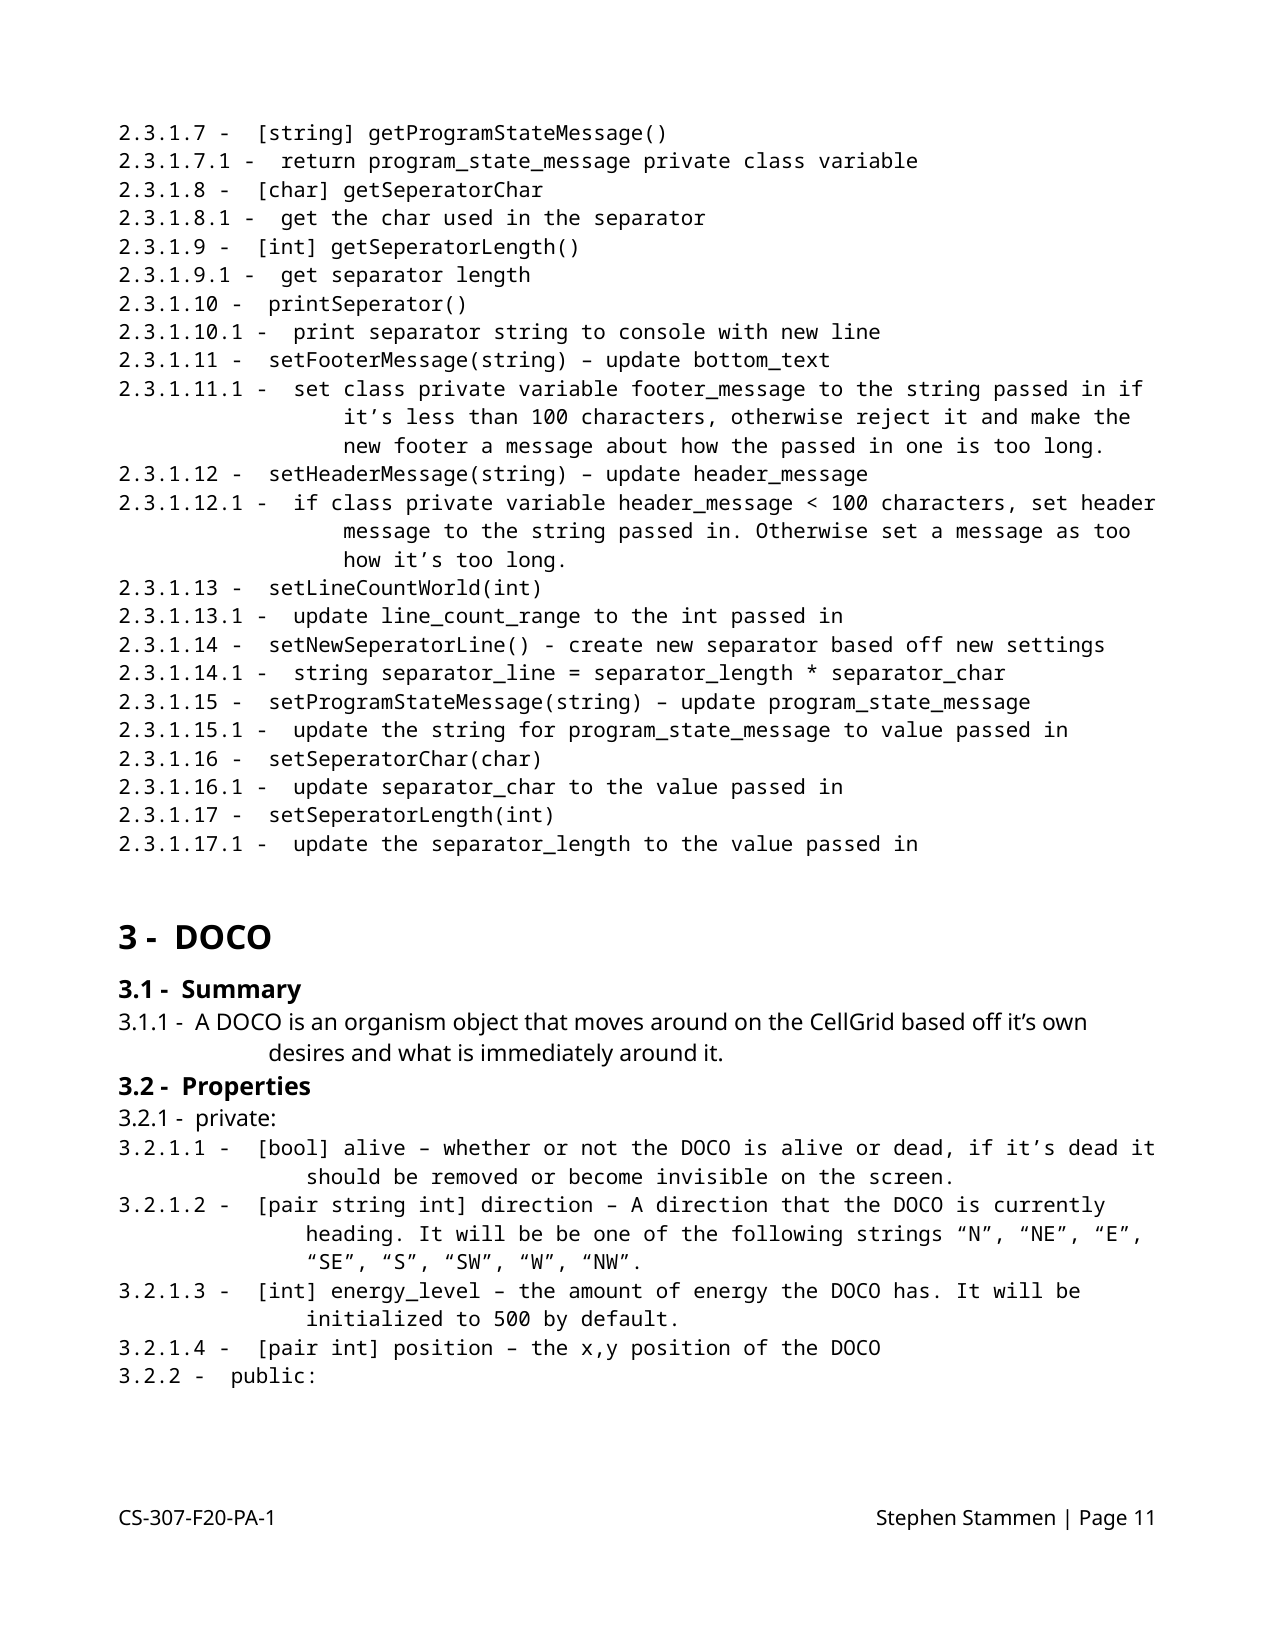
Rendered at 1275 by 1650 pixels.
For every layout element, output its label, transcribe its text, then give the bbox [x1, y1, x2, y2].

list update the separator_length to the value passed in [118, 829, 1157, 857]
list [pair string int] direction – A direction that the DOCO is currently heading. It will be be one of the following strings “N”, “NE”, “E”, “SE”, “S”, “SW”, “W”, “NW”. [118, 1190, 1157, 1276]
list get the char used in the separator [118, 203, 1157, 232]
list [int] getSeperatorLength() [118, 232, 1157, 260]
list setNewSeperatorLine() - create new separator based off new settings [118, 630, 1157, 658]
list setSeperatorLength(int) [118, 801, 1157, 829]
list string separator_line = separator_length * separator_char [118, 658, 1157, 687]
list print separator string to console with new line [118, 317, 1157, 346]
list A DOCO is an organism object that moves around on the CellGrid based off it’s own desires and what is immediately around it. [118, 1006, 1157, 1068]
list get separator length [118, 260, 1157, 289]
subtitle DOCO [118, 914, 1157, 959]
list [bool] alive – whether or not the DOCO is alive or dead, if it’s dead it should be removed or become invisible on the screen. [118, 1133, 1157, 1190]
list setSeperatorChar(char) [118, 744, 1157, 772]
list private: [118, 1102, 1157, 1133]
list setProgramStateMessage(string) – update program_state_message [118, 687, 1157, 715]
list setHeaderMessage(string) – update header_message [118, 459, 1157, 488]
list [string] getProgramStateMessage() [118, 118, 1157, 147]
list Properties [118, 1068, 1157, 1102]
list public: [118, 1361, 1157, 1389]
list Summary [118, 972, 1157, 1006]
list if class private variable header_message < 100 characters, set header message to the string passed in. Otherwise set a message as too how it’s too long. [118, 488, 1157, 573]
list update separator_char to the value passed in [118, 772, 1157, 801]
list set class private variable footer_message to the string passed in if it’s less than 100 characters, otherwise reject it and make the new footer a message about how the passed in one is too long. [118, 374, 1157, 459]
list update line_count_range to the int passed in [118, 602, 1157, 630]
list [int] energy_level – the amount of energy the DOCO has. It will be initialized to 500 by default. [118, 1276, 1157, 1333]
list printSeperator() [118, 289, 1157, 317]
list setFooterMessage(string) – update bottom_text [118, 346, 1157, 374]
list return program_state_message private class variable [118, 147, 1157, 175]
list setLineCountWorld(int) [118, 573, 1157, 602]
list [pair int] position – the x,y position of the DOCO [118, 1333, 1157, 1361]
list [char] getSeperatorChar [118, 175, 1157, 203]
list update the string for program_state_message to value passed in [118, 715, 1157, 744]
